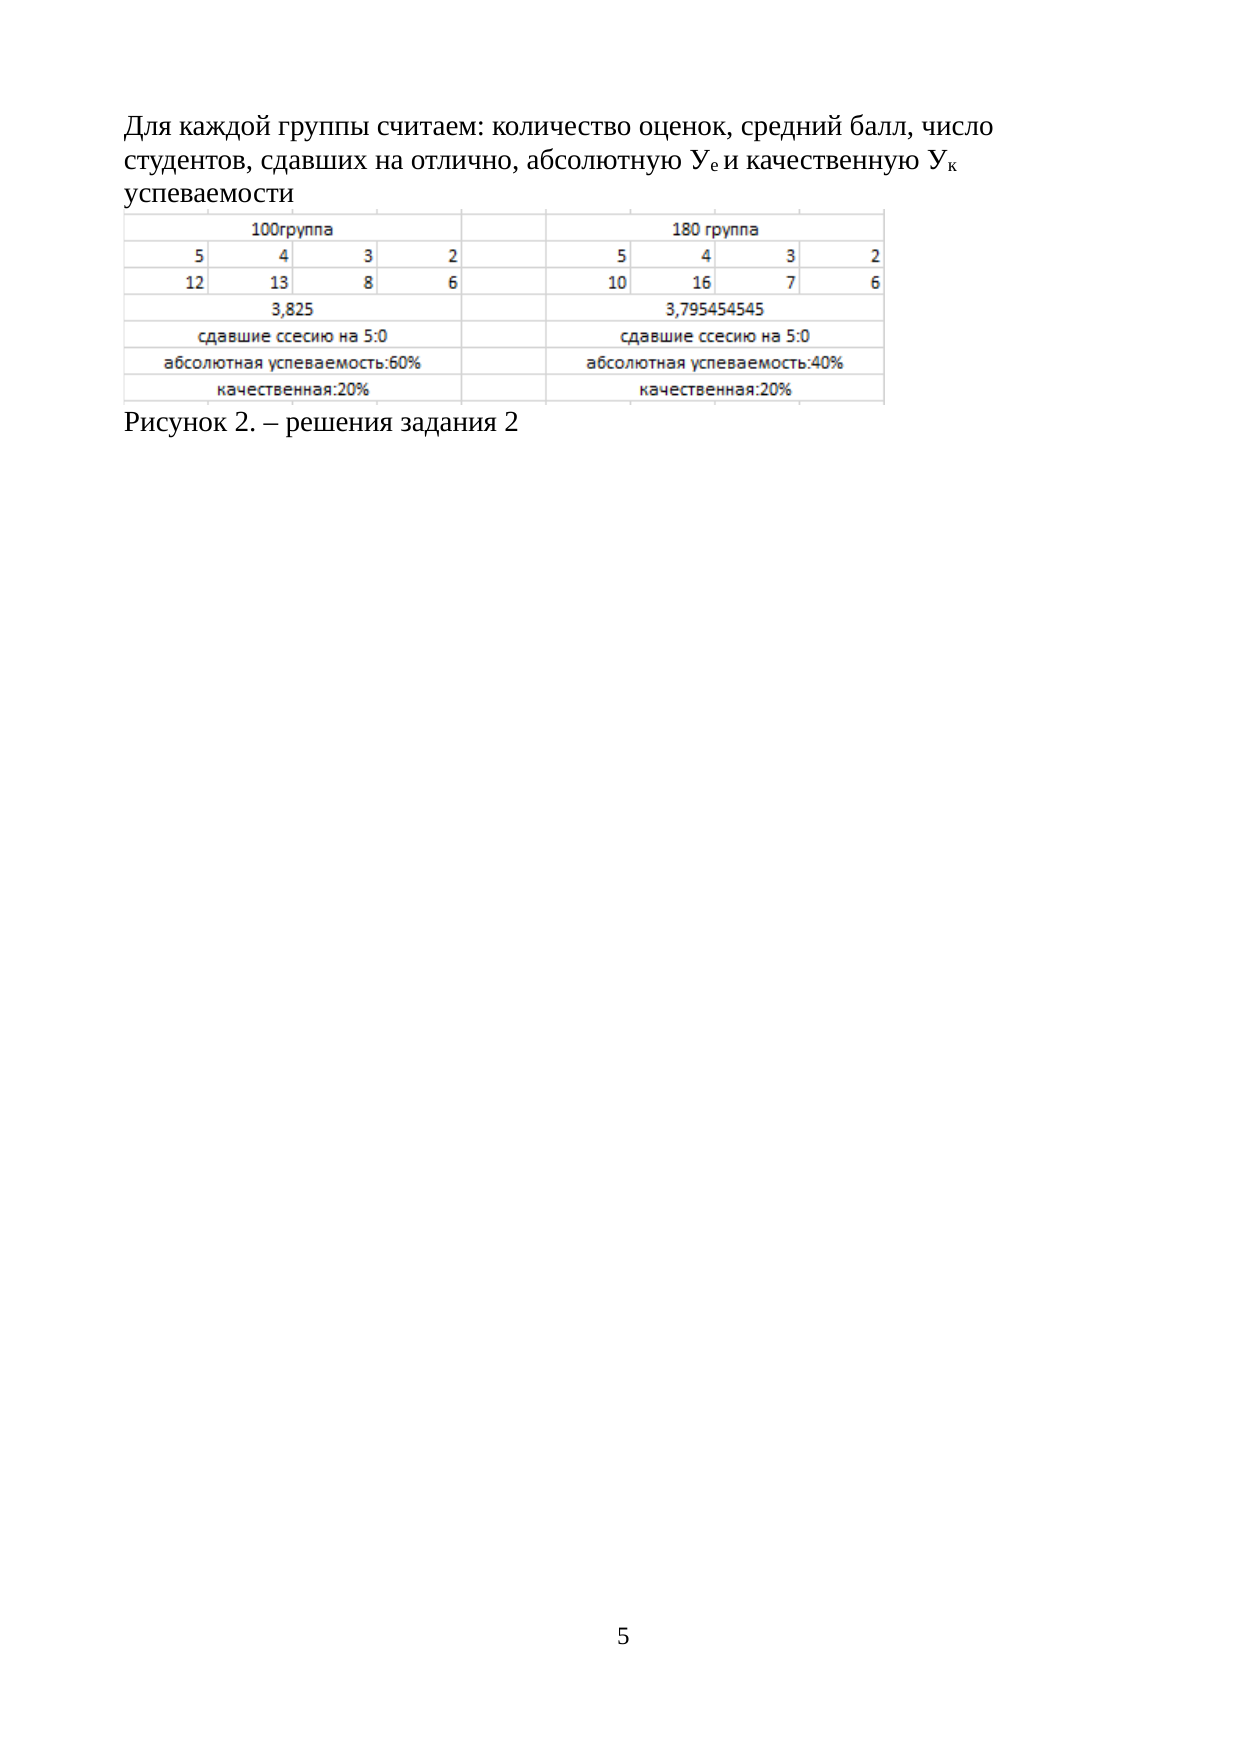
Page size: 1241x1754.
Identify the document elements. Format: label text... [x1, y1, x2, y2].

text Для каждой группы считаем: количество оценок, средний балл, число студентов, сдавших на отлично, абсолютную Уе и качественную Ук успеваемости [124, 108, 1122, 209]
text Рисунок 2. – решения задания 2 [124, 404, 1122, 438]
